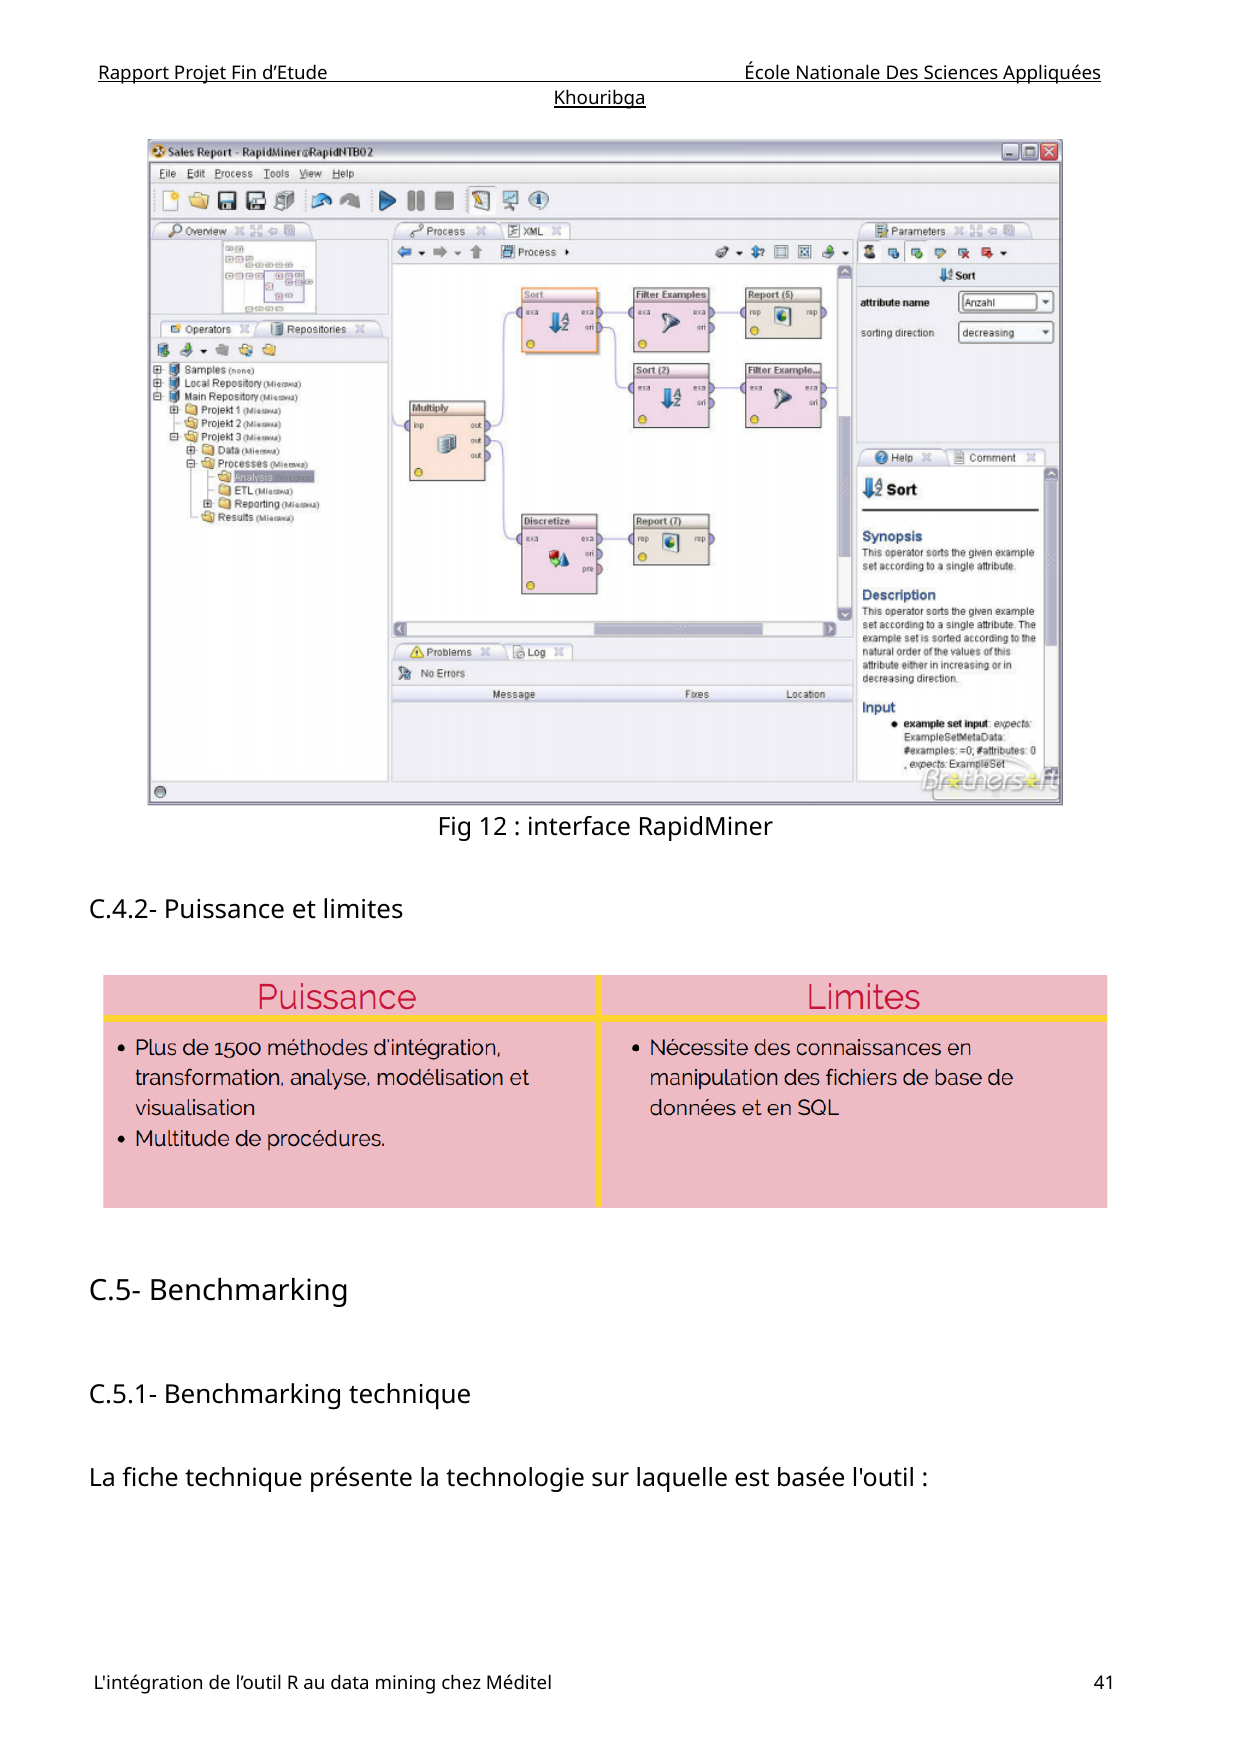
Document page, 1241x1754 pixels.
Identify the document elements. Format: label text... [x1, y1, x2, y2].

picture [147, 139, 1063, 809]
subtitle Puissance et limites [88, 891, 1122, 926]
text Fig 12 : interface RapidMiner [88, 139, 1122, 842]
picture [103, 975, 1108, 1209]
subtitle Benchmarking technique [88, 1375, 1122, 1411]
subtitle Benchmarking [88, 1269, 1122, 1308]
text La fiche technique présente la technologie sur laquelle est basée l'outil : [88, 1460, 1122, 1494]
